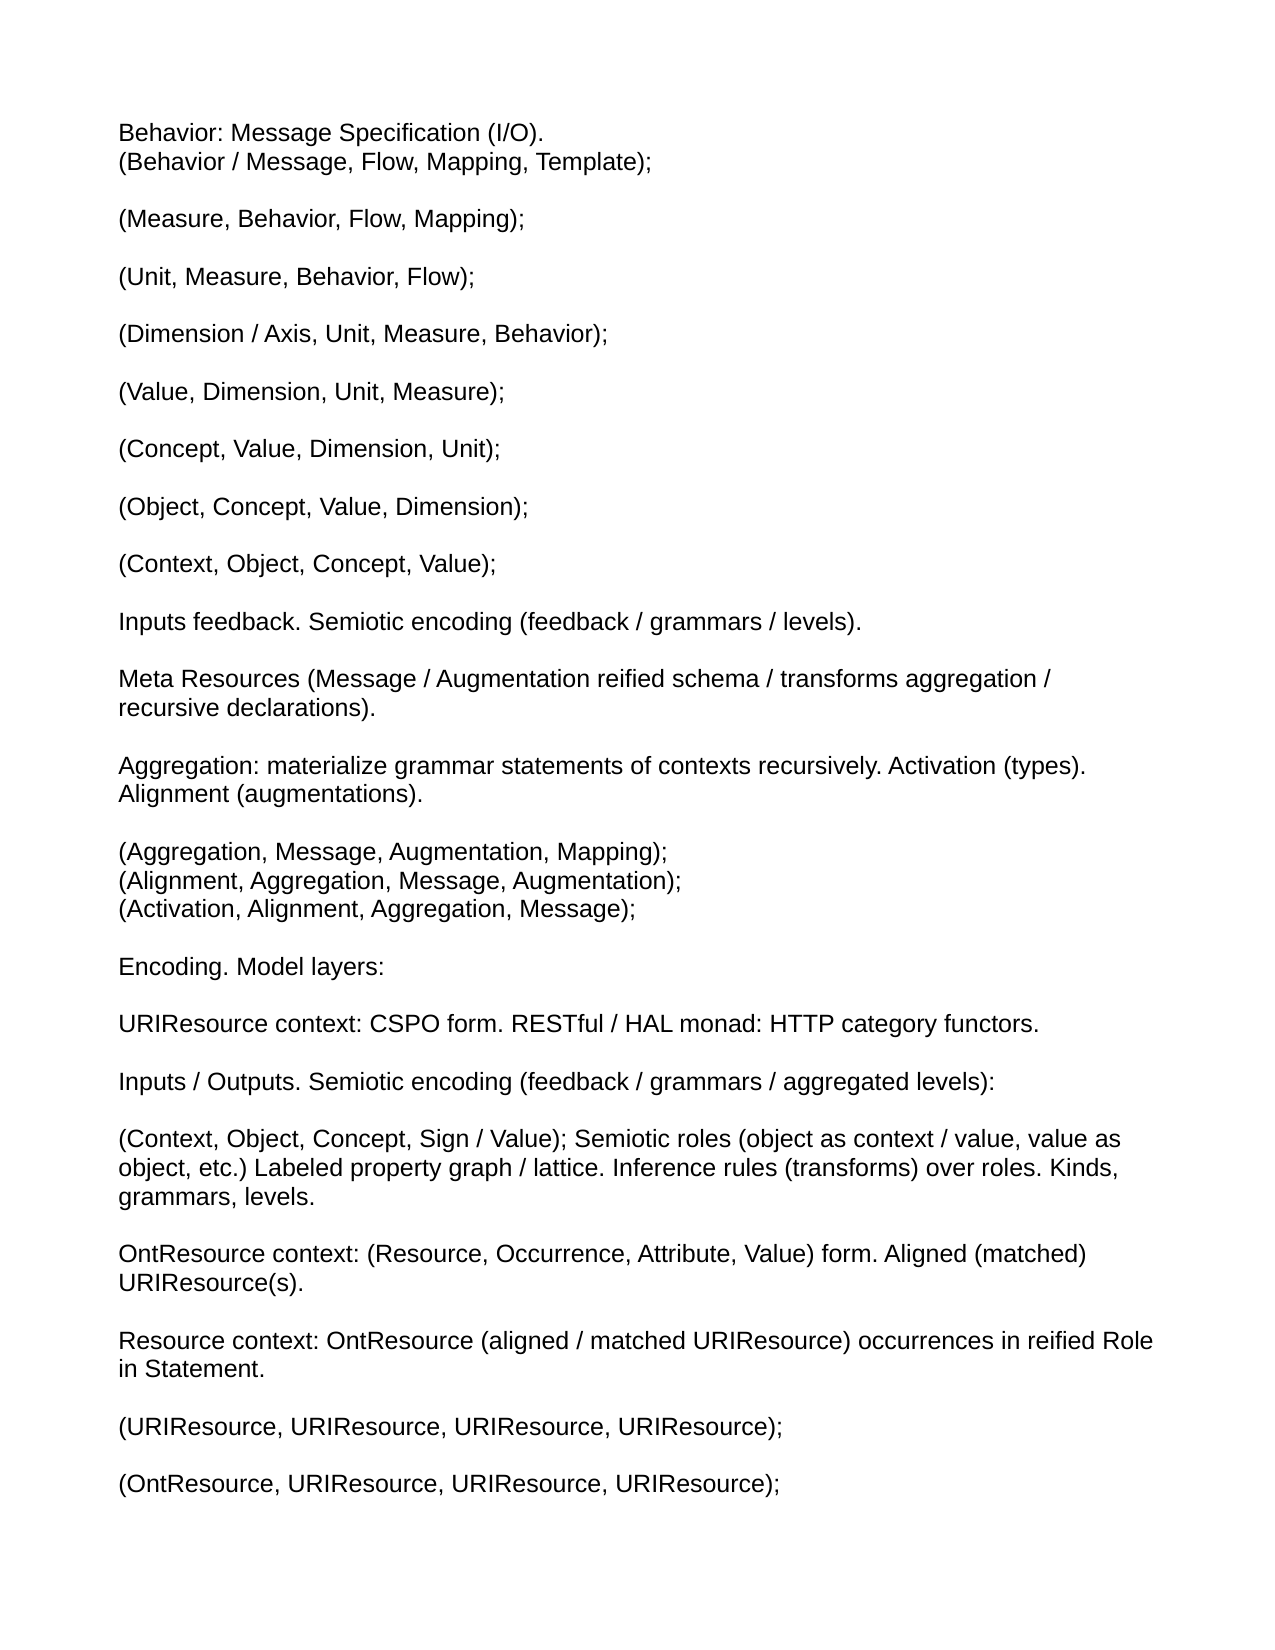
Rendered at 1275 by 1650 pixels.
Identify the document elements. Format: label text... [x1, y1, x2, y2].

text (Activation, Alignment, Aggregation, Message); [118, 894, 1157, 923]
text Resource context: OntResource (aligned / matched URIResource) occurrences in reified Role in Statement. [118, 1326, 1157, 1383]
text Inputs feedback. Semiotic encoding (feedback / grammars / levels). [118, 607, 1157, 636]
text (URIResource, URIResource, URIResource, URIResource); [118, 1412, 1157, 1441]
text Behavior: Message Specification (I/O). [118, 118, 1157, 147]
text (Object, Concept, Value, Dimension); [118, 492, 1157, 521]
text (Context, Object, Concept, Value); [118, 549, 1157, 578]
text (Context, Object, Concept, Sign / Value); Semiotic roles (object as context / value, value as object, etc.) Labeled property graph / lattice. Inference rules (transforms) over roles. Kinds, grammars, levels. [118, 1124, 1157, 1211]
text (Aggregation, Message, Augmentation, Mapping); [118, 837, 1157, 866]
text Inputs / Outputs. Semiotic encoding (feedback / grammars / aggregated levels): [118, 1067, 1157, 1096]
text (Alignment, Aggregation, Message, Augmentation); [118, 866, 1157, 894]
text Meta Resources (Message / Augmentation reified schema / transforms aggregation / recursive declarations). [118, 664, 1157, 722]
text (Value, Dimension, Unit, Measure); [118, 377, 1157, 406]
text Aggregation: materialize grammar statements of contexts recursively. Activation (types). Alignment (augmentations). [118, 751, 1157, 808]
text (Concept, Value, Dimension, Unit); [118, 434, 1157, 463]
text (Dimension / Axis, Unit, Measure, Behavior); [118, 319, 1157, 348]
text (Behavior / Message, Flow, Mapping, Template); [118, 147, 1157, 176]
text (Unit, Measure, Behavior, Flow); [118, 262, 1157, 291]
text Encoding. Model layers: [118, 952, 1157, 981]
text URIResource context: CSPO form. RESTful / HAL monad: HTTP category functors. [118, 1009, 1157, 1038]
text OntResource context: (Resource, Occurrence, Attribute, Value) form. Aligned (matched) URIResource(s). [118, 1239, 1157, 1297]
text (OntResource, URIResource, URIResource, URIResource); [118, 1469, 1157, 1498]
text (Measure, Behavior, Flow, Mapping); [118, 204, 1157, 233]
